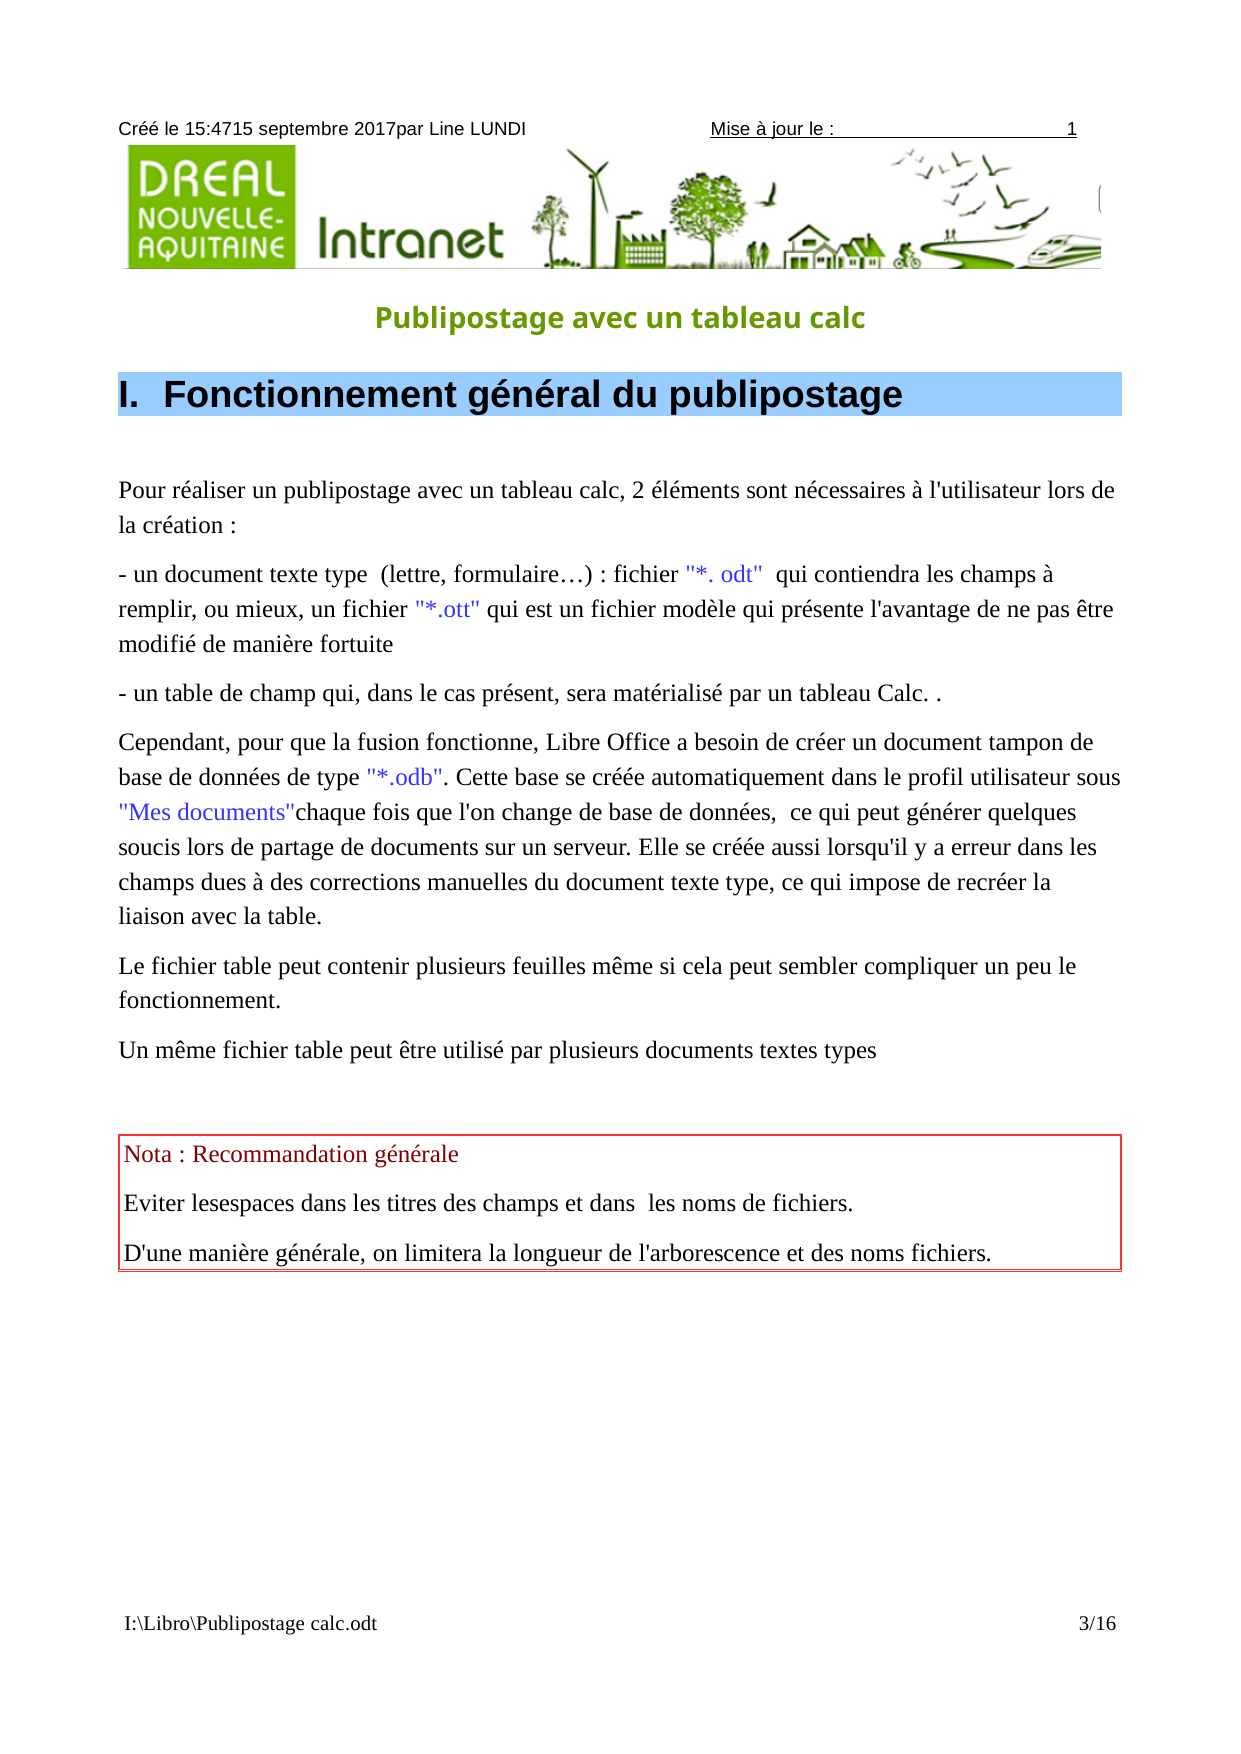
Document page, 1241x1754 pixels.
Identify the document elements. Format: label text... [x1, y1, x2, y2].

text Nota : Recommandation générale [120, 1136, 1120, 1168]
picture [613, 118, 627, 131]
text Le fichier table peut contenir plusieurs feuilles même si cela peut sembler compliquer un peu le fonctionnement. [118, 951, 1122, 1014]
text Pour réaliser un publipostage avec un tableau calc, 2 éléments sont nécessaires à l'utilisateur lors de la création : [118, 475, 1122, 538]
text Un même fichier table peut être utilisé par plusieurs documents textes types [118, 1035, 1122, 1064]
picture [122, 145, 1102, 269]
text D'une manière générale, on limitera la longueur de l'arborescence et des noms fichiers. [120, 1232, 1120, 1269]
text - un document texte type (lettre, formulaire…) : fichier "*. odt" qui contiendra les champs à remplir, ou mieux, un fichier "*.ott" qui est un fichier modèle qui présente l'avantage de ne pas être modifié de manière fortuite [118, 559, 1122, 657]
subtitle Fonctionnement général du publipostage [118, 372, 1122, 416]
text Cependant, pour que la fusion fonctionne, Libre Office a besoin de créer un document tampon de base de données de type "*.odb". Cette base se créée automatiquement dans le profil utilisateur sous "Mes documents"chaque fois que l'on change de base de données, ce qui peut générer quelques soucis lors de partage de documents sur un serveur. Elle se créée aussi lorsqu'il y a erreur dans les champs dues à des corrections manuelles du document texte type, ce qui impose de recréer la liaison avec la table. [118, 727, 1122, 930]
text Eviter lesespaces dans les titres des champs et dans les noms de fichiers. [120, 1183, 1120, 1217]
text - un table de champ qui, dans le cas présent, sera matérialisé par un tableau Calc. . [118, 678, 1122, 707]
